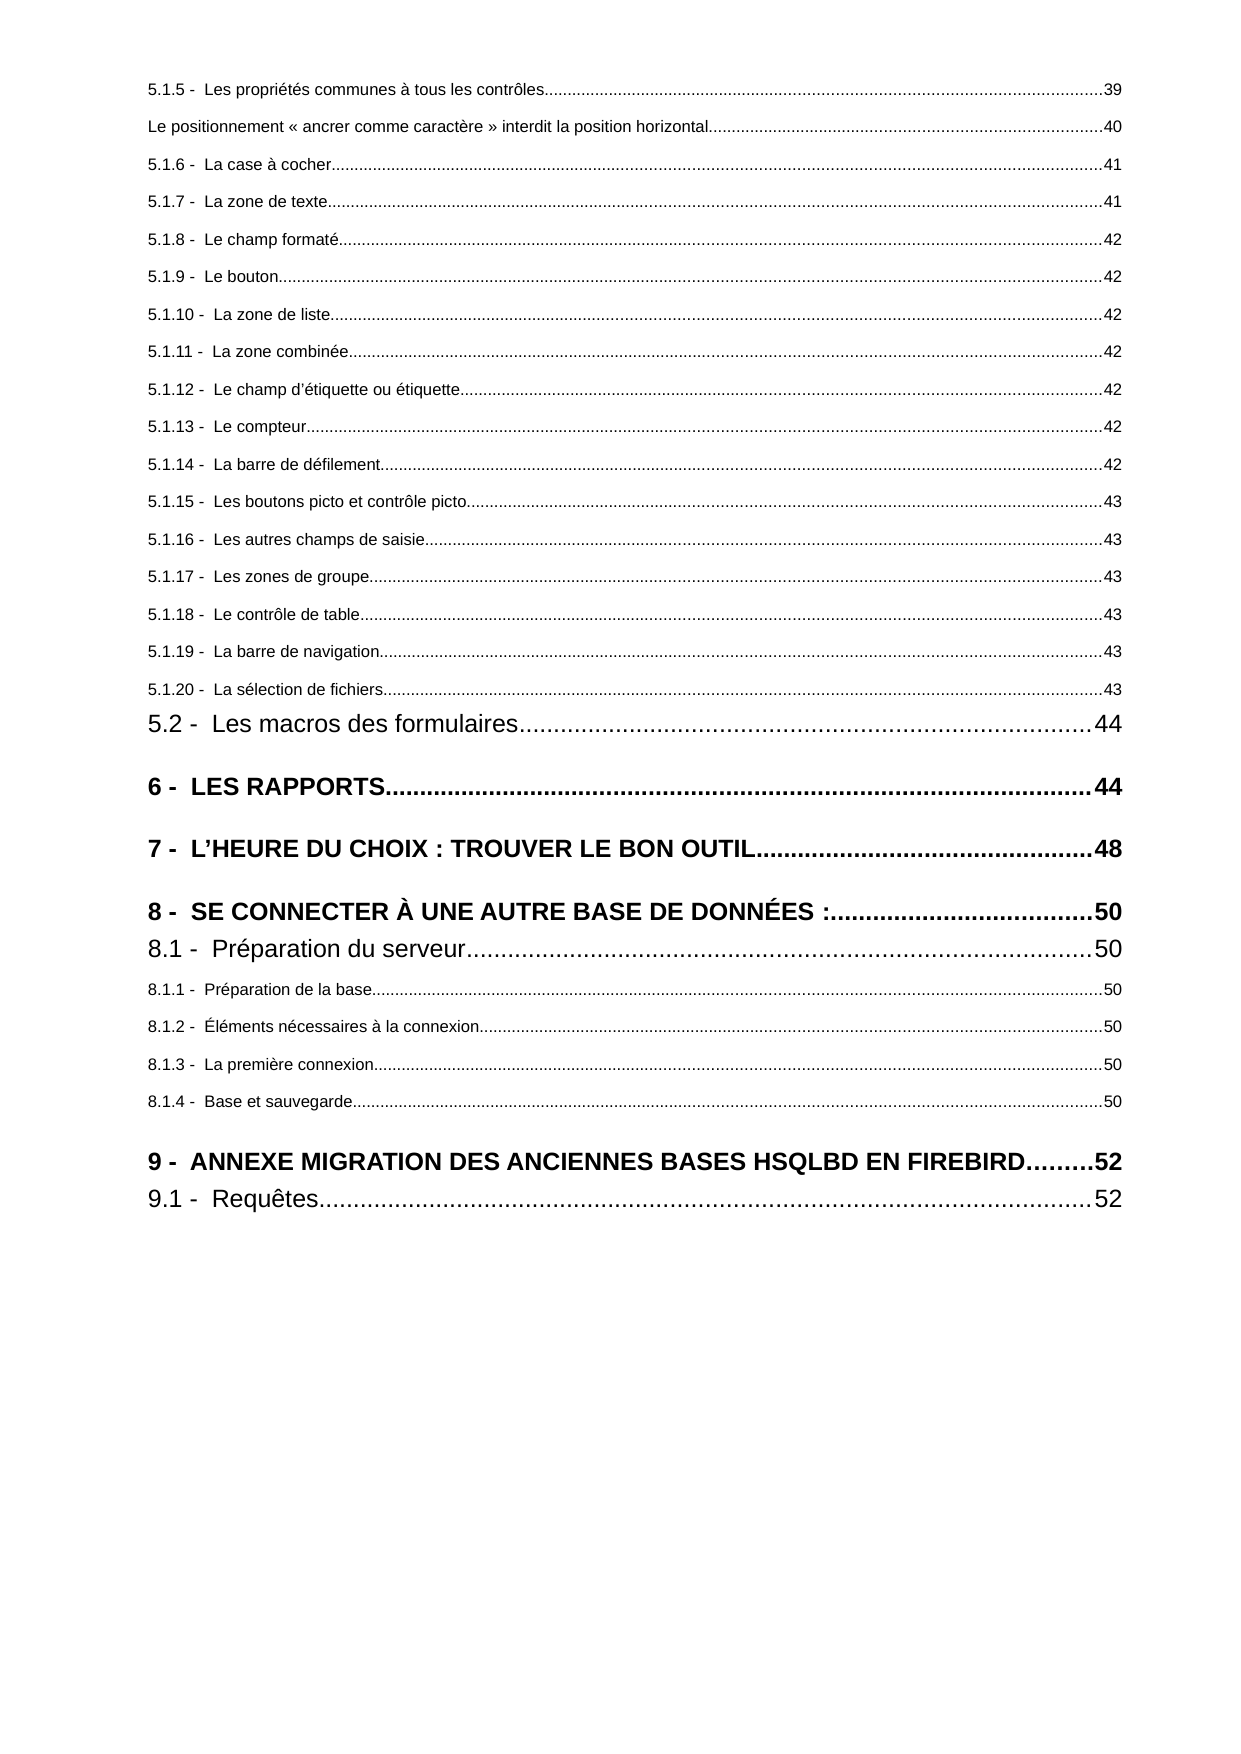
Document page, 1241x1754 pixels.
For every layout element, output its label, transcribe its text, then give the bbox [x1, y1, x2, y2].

text 8.1 - Préparation du serveur 50 [148, 937, 1122, 962]
subtitle 7 - L’heure du choix : trouver le bon outil 48 [148, 837, 1122, 862]
subtitle 5.1.14 - La barre de défilement 42 [148, 450, 1122, 475]
subtitle 8.1.4 - Base et sauvegarde 50 [148, 1087, 1122, 1112]
subtitle 5.1.12 - Le champ d’étiquette ou étiquette 42 [148, 375, 1122, 400]
subtitle 8 - Se connecter à une autre base de données : 50 [148, 900, 1122, 925]
subtitle 5.1.19 - La barre de navigation 43 [148, 637, 1122, 662]
subtitle 5.1.6 - La case à cocher 41 [148, 150, 1122, 175]
subtitle 5.1.10 - La zone de liste 42 [148, 300, 1122, 325]
text 9.1 - Requêtes 52 [148, 1187, 1122, 1212]
subtitle 5.1.11 - La zone combinée 42 [148, 337, 1122, 362]
subtitle 9 - ANNEXE migration des anciennes bases HSQLBD en Firebird 52 [148, 1150, 1122, 1175]
subtitle 5.1.17 - Les zones de groupe 43 [148, 562, 1122, 587]
subtitle 8.1.1 - Préparation de la base 50 [148, 975, 1122, 1000]
subtitle 5.1.13 - Le compteur 42 [148, 412, 1122, 437]
text 5.2 - Les macros des formulaires 44 [148, 712, 1122, 737]
subtitle 5.1.20 - La sélection de fichiers 43 [148, 675, 1122, 700]
subtitle 8.1.3 - La première connexion 50 [148, 1050, 1122, 1075]
subtitle 5.1.16 - Les autres champs de saisie 43 [148, 525, 1122, 550]
subtitle 5.1.18 - Le contrôle de table 43 [148, 600, 1122, 625]
subtitle 5.1.7 - La zone de texte 41 [148, 187, 1122, 212]
subtitle 5.1.9 - Le bouton 42 [148, 262, 1122, 287]
subtitle 8.1.2 - Éléments nécessaires à la connexion 50 [148, 1012, 1122, 1037]
subtitle 5.1.15 - Les boutons picto et contrôle picto 43 [148, 487, 1122, 512]
subtitle 5.1.5 - Les propriétés communes à tous les contrôles 39 [148, 75, 1122, 100]
subtitle Le positionnement « ancrer comme caractère » interdit la position horizontal. 40 [148, 112, 1122, 137]
subtitle 5.1.8 - Le champ formaté 42 [148, 225, 1122, 250]
subtitle 6 - Les rapports 44 [148, 775, 1122, 800]
